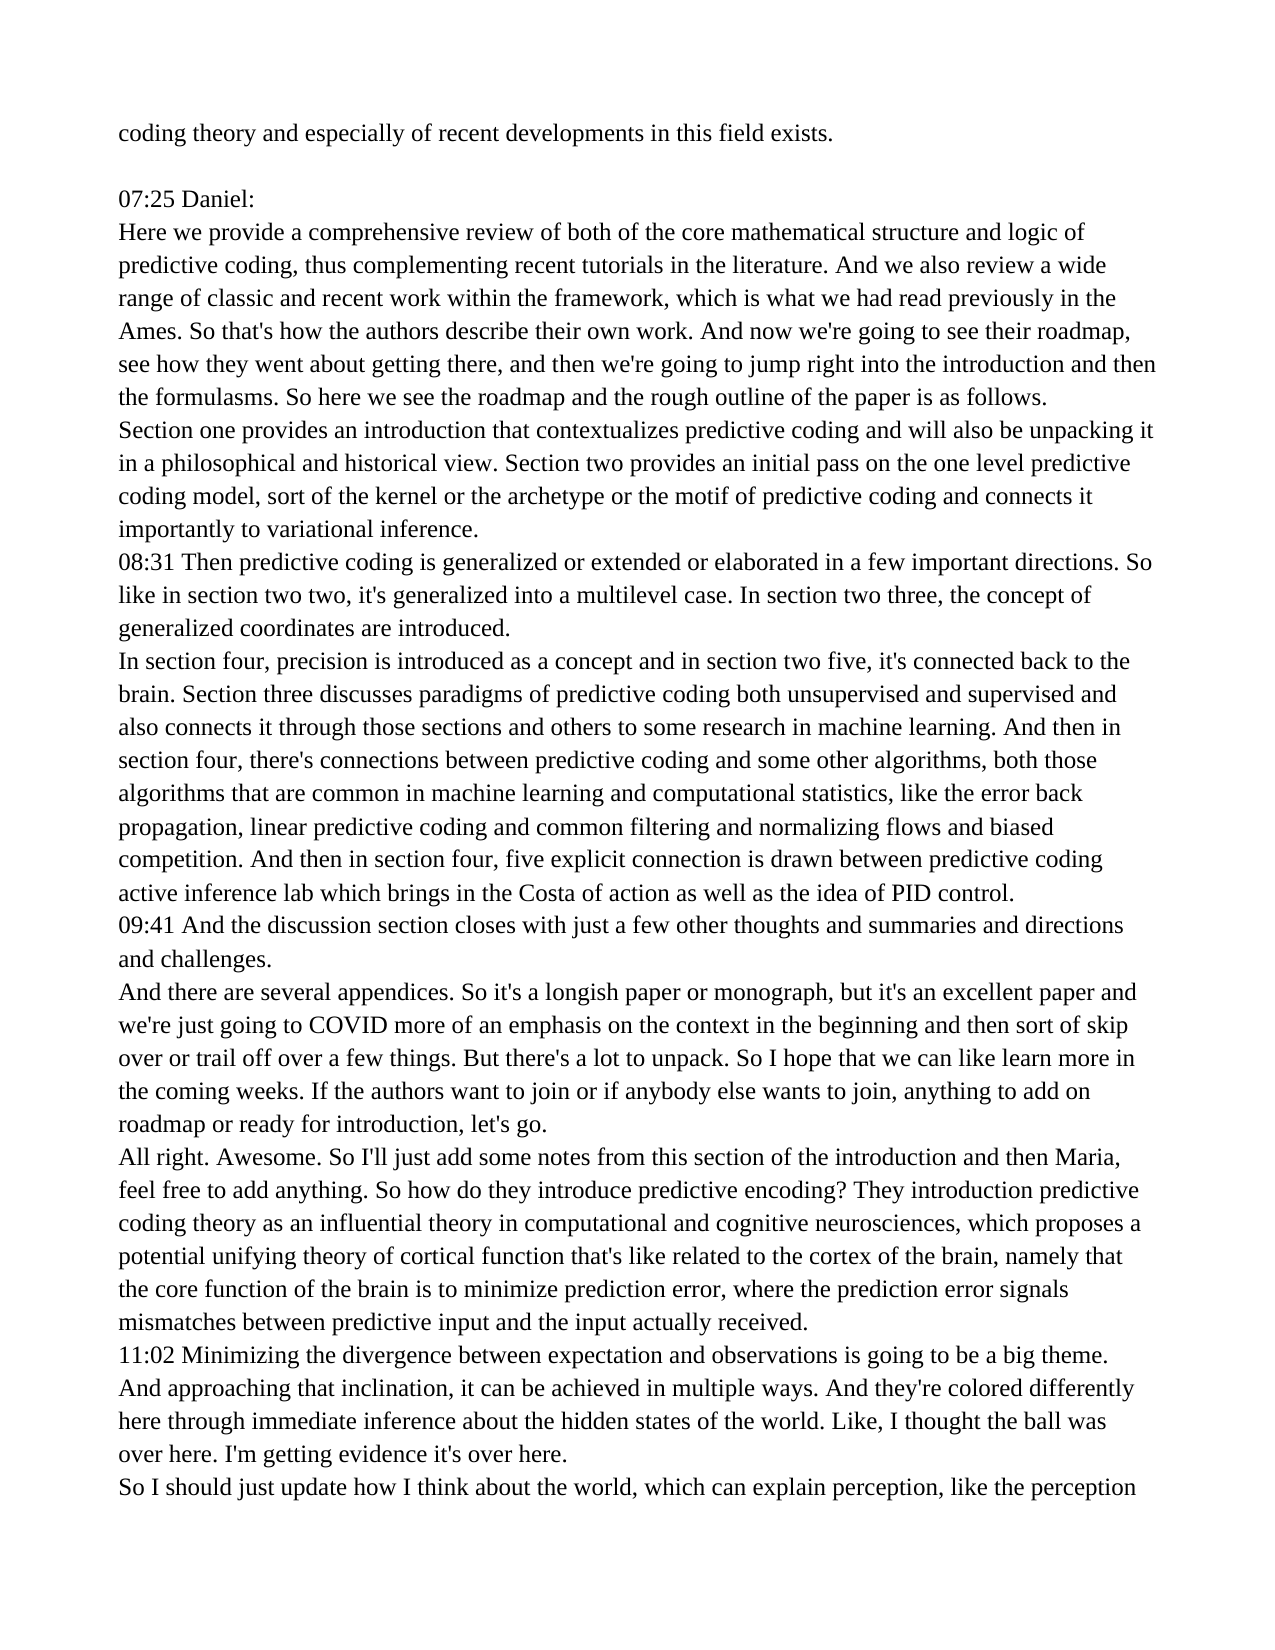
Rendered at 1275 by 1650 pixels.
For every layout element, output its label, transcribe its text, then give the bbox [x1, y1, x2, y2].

text All right. Awesome. So I'll just add some notes from this section of the introduction and then Maria, feel free to add anything. So how do they introduce predictive encoding? They introduction predictive coding theory as an influential theory in computational and cognitive neurosciences, which proposes a potential unifying theory of cortical function that's like related to the cortex of the brain, namely that the core function of the brain is to minimize prediction error, where the prediction error signals mismatches between predictive input and the input actually received. [118, 1142, 1157, 1336]
text coding theory and especially of recent developments in this field exists. [118, 118, 1157, 147]
text In section four, precision is introduced as a concept and in section two five, it's connected back to the brain. Section three discusses paradigms of predictive coding both unsupervised and supervised and also connects it through those sections and others to some research in machine learning. And then in section four, there's connections between predictive coding and some other algorithms, both those algorithms that are common in machine learning and computational statistics, like the error back propagation, linear predictive coding and common filtering and normalizing flows and biased competition. And then in section four, five explicit connection is drawn between predictive coding active inference lab which brings in the Costa of action as well as the idea of PID control. [118, 646, 1157, 906]
text 08:31 Then predictive coding is generalized or extended or elaborated in a few important directions. So like in section two two, it's generalized into a multilevel case. In section two three, the concept of generalized coordinates are introduced. [118, 547, 1157, 642]
text Section one provides an introduction that contextualizes predictive coding and will also be unpacking it in a philosophical and historical view. Section two provides an initial pass on the one level predictive coding model, sort of the kernel or the archetype or the motif of predictive coding and connects it importantly to variational inference. [118, 415, 1157, 543]
text 09:41 And the discussion section closes with just a few other thoughts and summaries and directions and challenges. [118, 911, 1157, 972]
text Here we provide a comprehensive review of both of the core mathematical structure and logic of predictive coding, thus complementing recent tutorials in the literature. And we also review a wide range of classic and recent work within the framework, which is what we had read previously in the Ames. So that's how the authors describe their own work. And now we're going to see their roadmap, see how they went about getting there, and then we're going to jump right into the introduction and then the formulasms. So here we see the roadmap and the rough outline of the paper is as follows. [118, 217, 1157, 411]
text So I should just update how I think about the world, which can explain perception, like the perception [118, 1472, 1157, 1501]
text 07:25 Daniel: [118, 184, 1157, 213]
text And there are several appendices. So it's a longish paper or monograph, but it's an excellent paper and we're just going to COVID more of an emphasis on the context in the beginning and then sort of skip over or trail off over a few things. But there's a lot to unpack. So I hope that we can like learn more in the coming weeks. If the authors want to join or if anybody else wants to join, anything to add on roadmap or ready for introduction, let's go. [118, 977, 1157, 1137]
text 11:02 Minimizing the divergence between expectation and observations is going to be a big theme. And approaching that inclination, it can be achieved in multiple ways. And they're colored differently here through immediate inference about the hidden states of the world. Like, I thought the ball was over here. I'm getting evidence it's over here. [118, 1340, 1157, 1468]
